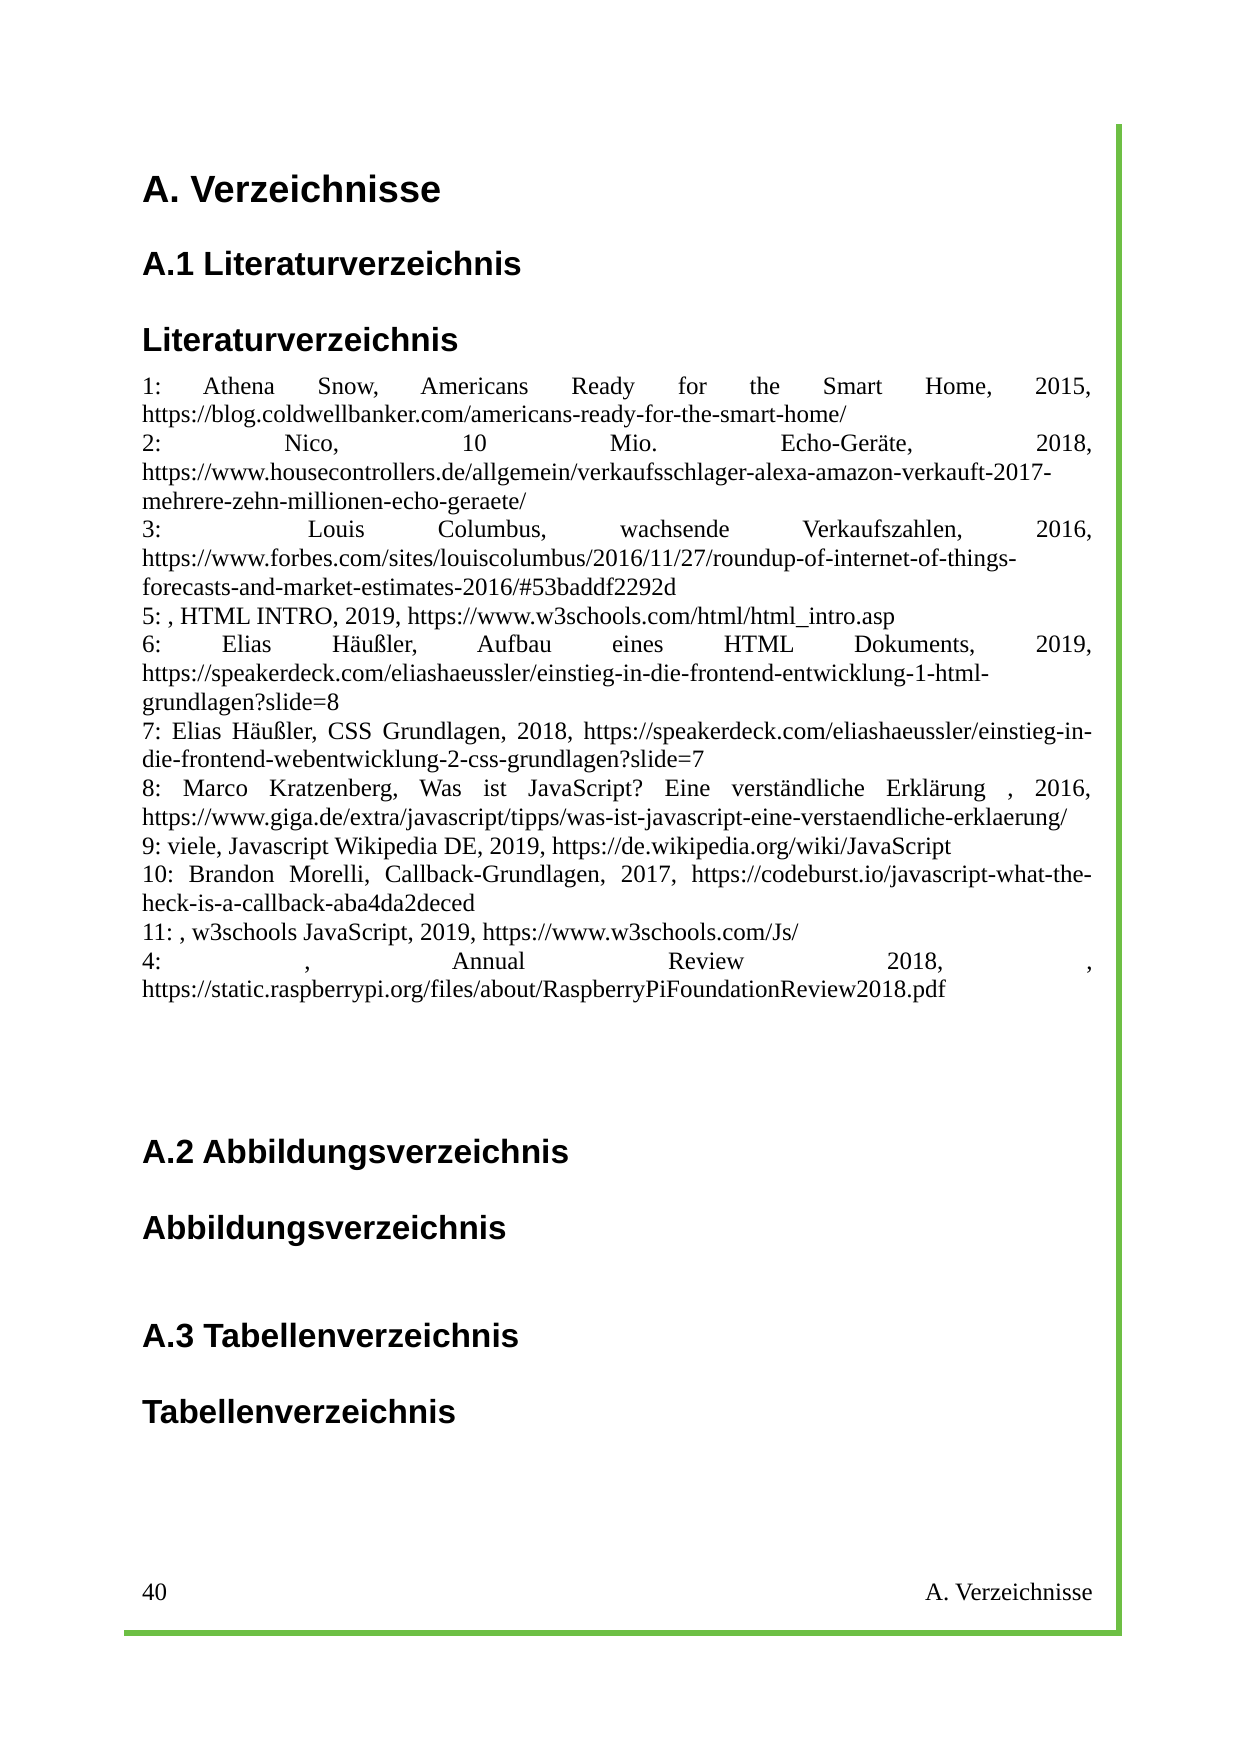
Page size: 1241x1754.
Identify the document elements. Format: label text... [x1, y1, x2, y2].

text 4: , Annual Review 2018, , https://static.raspberrypi.org/files/about/RaspberryPiFoundationReview2018.pdf [142, 946, 1092, 1003]
text 8: Marco Kratzenberg, Was ist JavaScript? Eine verständliche Erklärung , 2016, https://www.giga.de/extra/javascript/tipps/was-ist-javascript-eine-verstaendliche-erklaerung/ [142, 773, 1092, 831]
subtitle Abbildungsverzeichnis [142, 1208, 1092, 1247]
text 2: Nico, 10 Mio. Echo-Geräte, 2018, https://www.housecontrollers.de/allgemein/verkaufsschlager-alexa-amazon-verkauft-2017-mehrere-zehn-millionen-echo-geraete/ [142, 428, 1092, 514]
text 11: , w3schools JavaScript, 2019, https://www.w3schools.com/Js/ [142, 917, 1092, 946]
subtitle A.1 Literaturverzeichnis [142, 244, 1092, 282]
subtitle A. Verzeichnisse [142, 167, 1092, 210]
subtitle Literaturverzeichnis [142, 320, 1092, 358]
text 5: , HTML INTRO, 2019, https://www.w3schools.com/html/html_intro.asp [142, 601, 1092, 629]
subtitle Tabellenverzeichnis [142, 1392, 1092, 1430]
text 9: viele, Javascript Wikipedia DE, 2019, https://de.wikipedia.org/wiki/JavaScript [142, 831, 1092, 859]
subtitle A.3 Tabellenverzeichnis [142, 1316, 1092, 1354]
text 10: Brandon Morelli, Callback-Grundlagen, 2017, https://codeburst.io/javascript-what-the-heck-is-a-callback-aba4da2deced [142, 859, 1092, 917]
text 1: Athena Snow, Americans Ready for the Smart Home, 2015, https://blog.coldwellbanker.com/americans-ready-for-the-smart-home/ [142, 371, 1092, 428]
text 6: Elias Häußler, Aufbau eines HTML Dokuments, 2019, https://speakerdeck.com/eliashaeussler/einstieg-in-die-frontend-entwicklung-1-html-grundlagen?slide=8 [142, 629, 1092, 716]
text 7: Elias Häußler, CSS Grundlagen, 2018, https://speakerdeck.com/eliashaeussler/einstieg-in-die-frontend-webentwicklung-2-css-grundlagen?slide=7 [142, 716, 1092, 773]
text 3: Louis Columbus, wachsende Verkaufszahlen, 2016, https://www.forbes.com/sites/louiscolumbus/2016/11/27/roundup-of-internet-of-things-forecasts-and-market-estimates-2016/#53baddf2292d [142, 514, 1092, 601]
subtitle A.2 Abbildungsverzeichnis [142, 1132, 1092, 1171]
